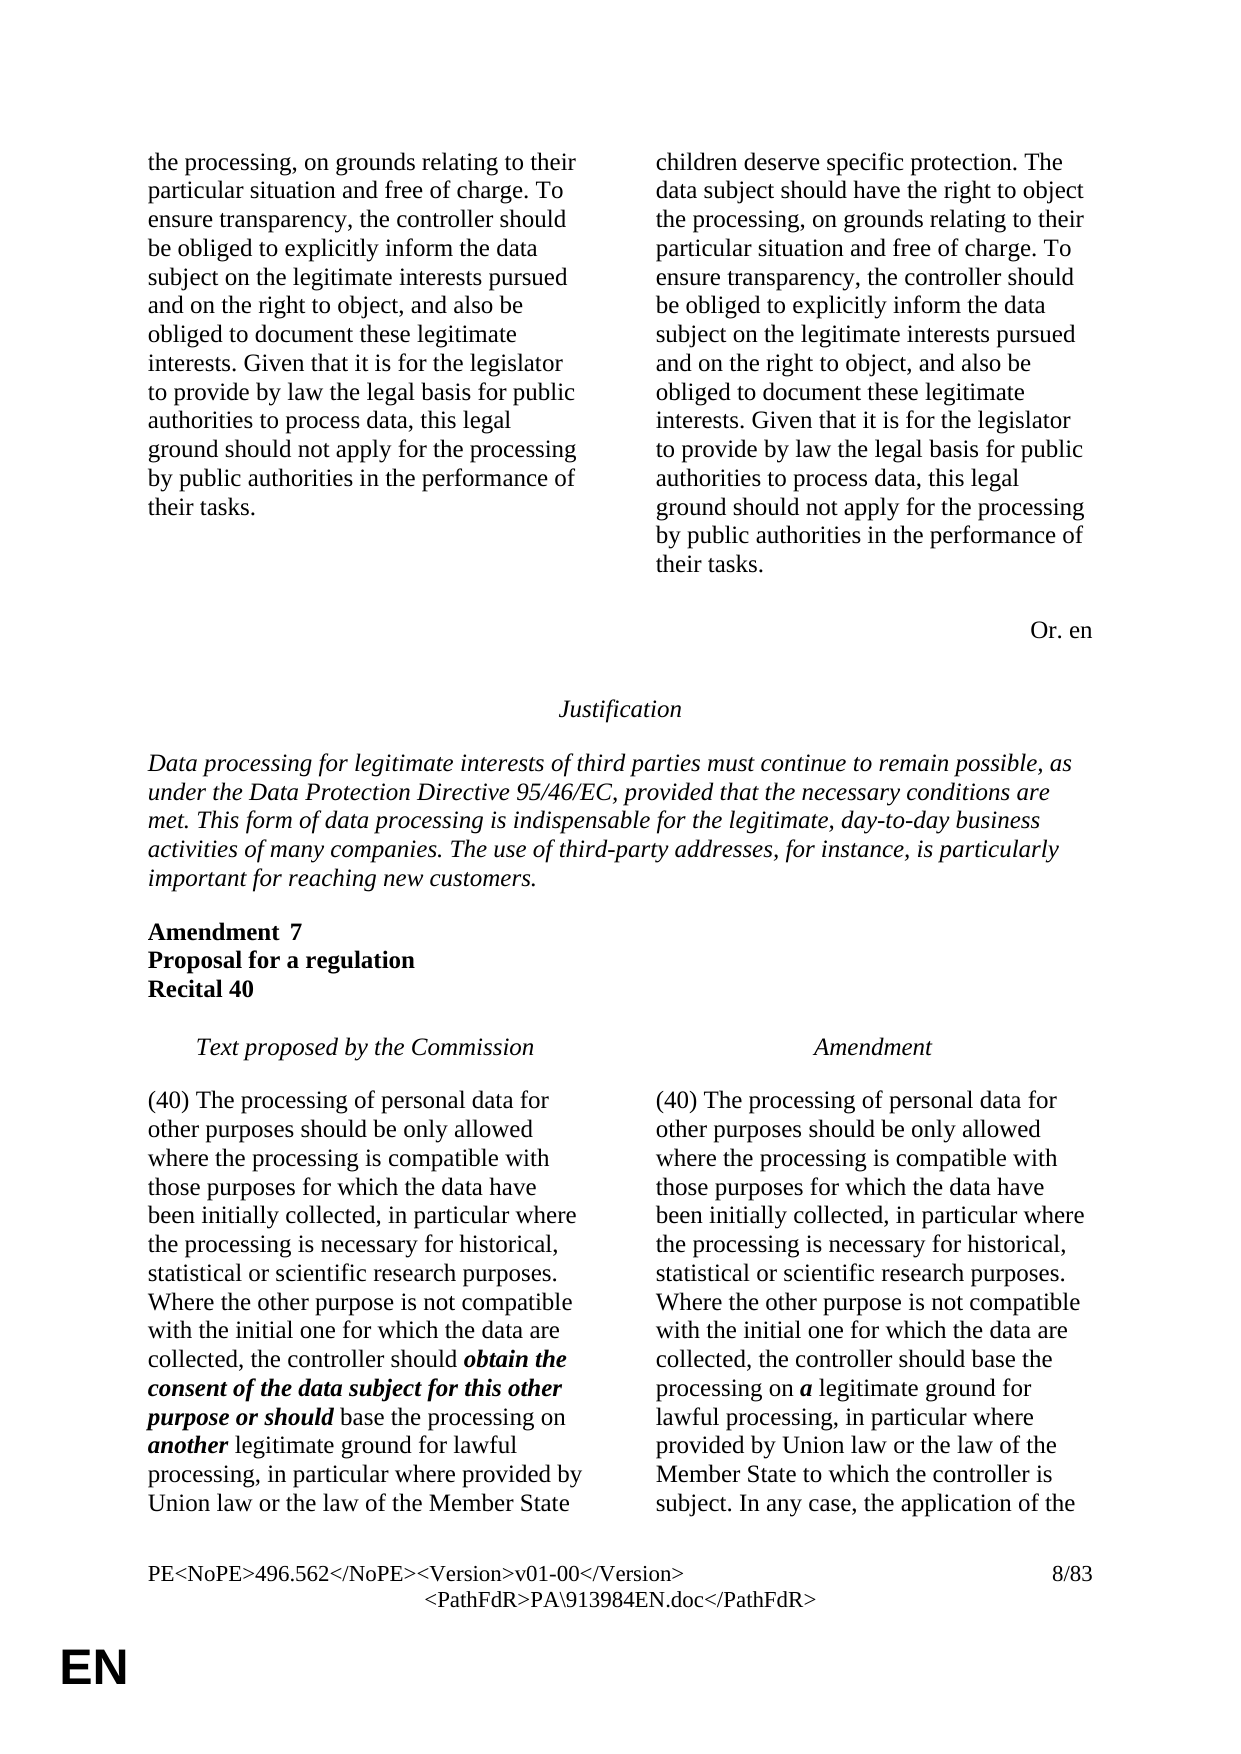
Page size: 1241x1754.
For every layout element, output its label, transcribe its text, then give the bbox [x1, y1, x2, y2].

table_header [112, 1003, 1128, 1032]
table_cell (40) The processing of personal data for other purposes should be only allowed where the processing is compatible with those purposes for which the data have been initially collected, in particular where the processing is necessary for historical, statistical or scientific research purposes. Where the other purpose is not compatible with the initial one for which the data are collected, the controller should base the processing on a legitimate ground for lawful processing, in particular where provided by Union law or the law of the Member State to which the controller is subject. In any case, the application of the [620, 1086, 1128, 1517]
title <TitreJust>Justification</TitreJust> [148, 694, 1092, 723]
table_cell Amendment [620, 1032, 1128, 1086]
text <Amend>Amendment <NumAm>7</NumAm> [148, 917, 1092, 946]
table_cell children deserve specific protection. The data subject should have the right to object the processing, on grounds relating to their particular situation and free of charge. To ensure transparency, the controller should be obliged to explicitly inform the data subject on the legitimate interests pursued and on the right to object, and also be obliged to document these legitimate interests. Given that it is for the legislator to provide by law the legal basis for public authorities to process data, this legal ground should not apply for the processing by public authorities in the performance of their tasks. [620, 147, 1128, 591]
table_cell Text proposed by the Commission [112, 1032, 620, 1086]
text Or. <Original>{EN}en</Original> [148, 616, 1092, 644]
text <Article>Recital 40</Article> [148, 974, 1092, 1003]
table_cell (40) The processing of personal data for other purposes should be only allowed where the processing is compatible with those purposes for which the data have been initially collected, in particular where the processing is necessary for historical, statistical or scientific research purposes. Where the other purpose is not compatible with the initial one for which the data are collected, the controller should obtain the consent of the data subject for this other purpose or should base the processing on another legitimate ground for lawful processing, in particular where provided by Union law or the law of the Member State [112, 1086, 620, 1517]
table_cell the processing, on grounds relating to their particular situation and free of charge. To ensure transparency, the controller should be obliged to explicitly inform the data subject on the legitimate interests pursued and on the right to object, and also be obliged to document these legitimate interests. Given that it is for the legislator to provide by law the legal basis for public authorities to process data, this legal ground should not apply for the processing by public authorities in the performance of their tasks. [112, 147, 620, 591]
text Data processing for legitimate interests of third parties must continue to remain possible, as under the Data Protection Directive 95/46/EC, provided that the necessary conditions are met. This form of data processing is indispensable for the legitimate, day-to-day business activities of many companies. The use of third-party addresses, for instance, is particularly important for reaching new customers. [148, 748, 1092, 892]
text <DocAmend>Proposal for a regulation</DocAmend> [148, 946, 1092, 974]
